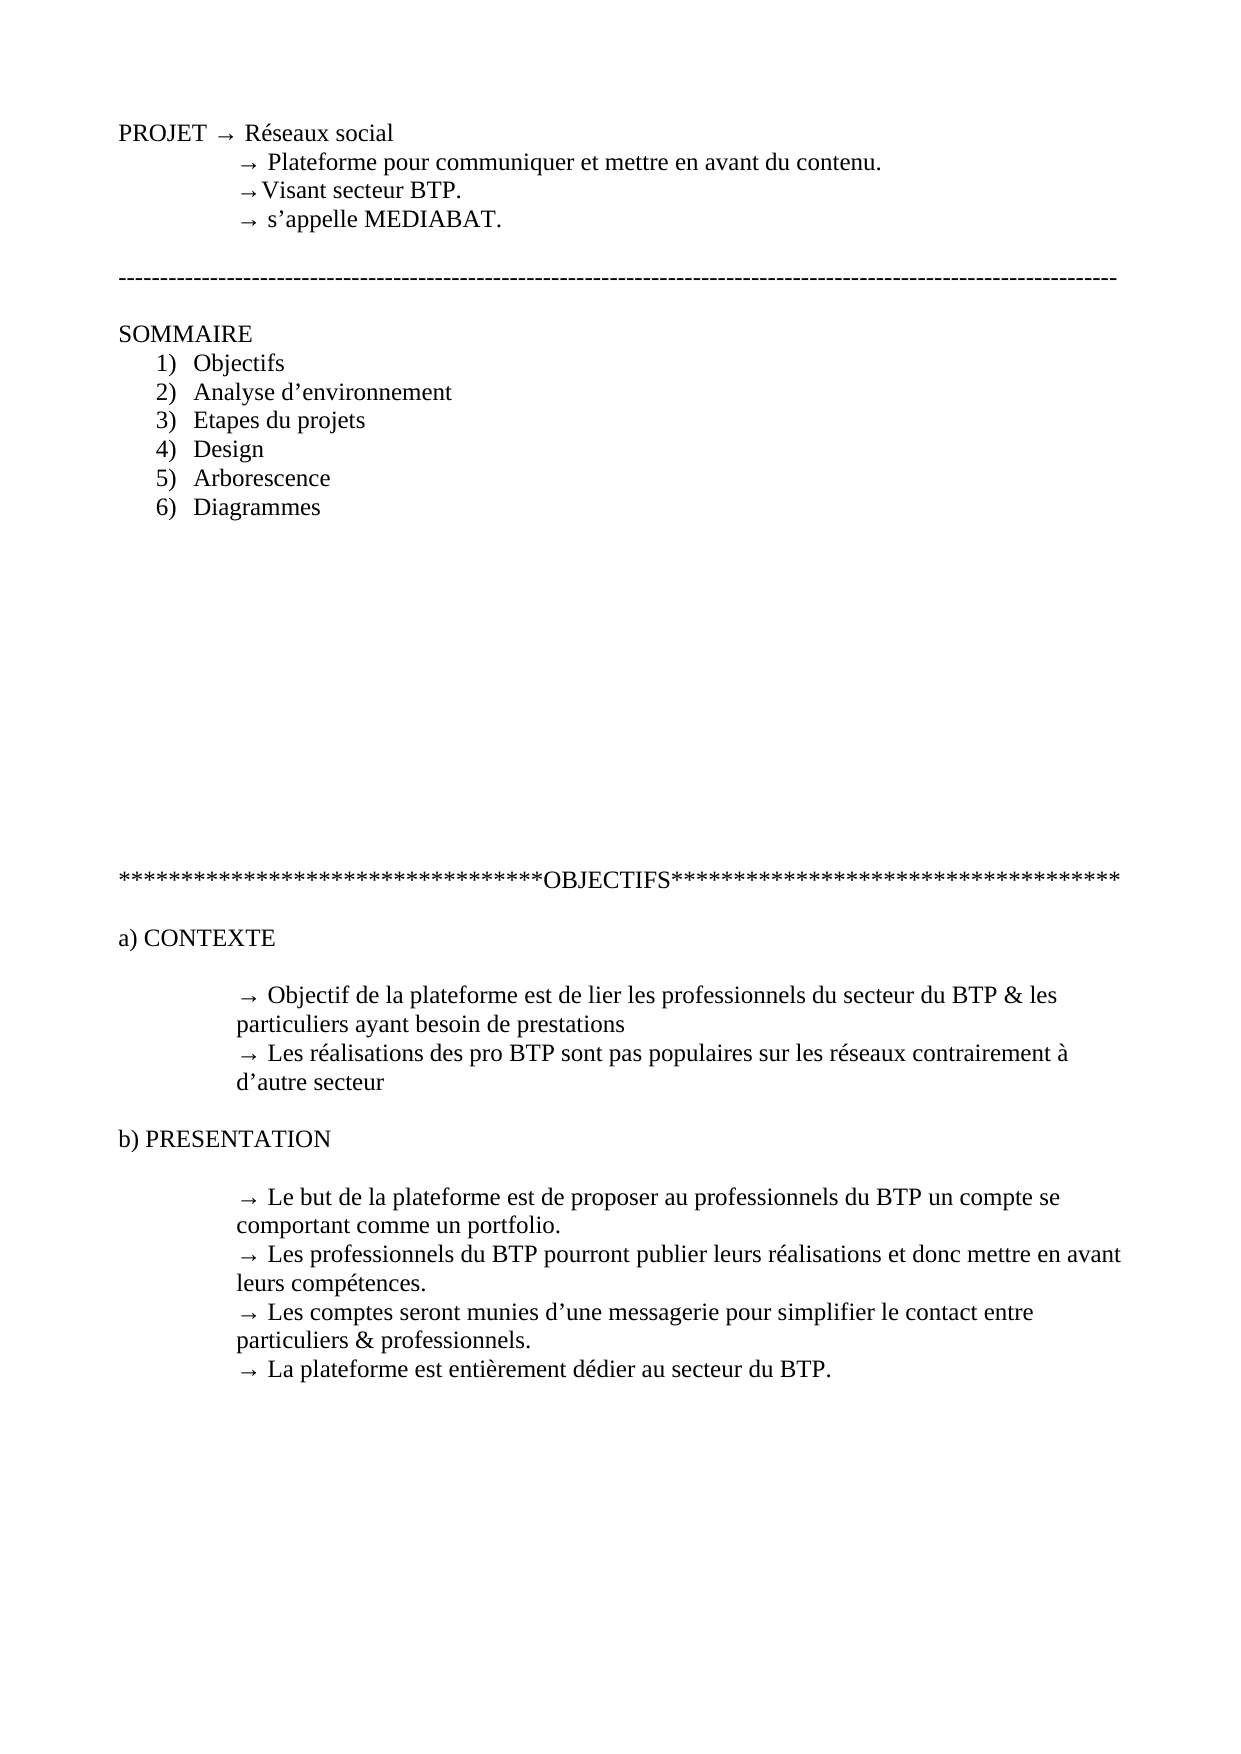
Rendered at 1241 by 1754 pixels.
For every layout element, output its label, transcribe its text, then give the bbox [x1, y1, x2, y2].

text PROJET → Réseaux social [118, 118, 1122, 147]
text a) CONTEXTE [118, 923, 1122, 952]
text → Les professionnels du BTP pourront publier leurs réalisations et donc mettre en avant leurs compétences. [118, 1239, 1122, 1297]
list Etapes du projets [156, 406, 1122, 434]
list Analyse d’environnement [156, 377, 1122, 406]
list Objectifs [156, 348, 1122, 377]
text → s’appelle MEDIABAT. [118, 204, 1122, 233]
text → Objectif de la plateforme est de lier les professionnels du secteur du BTP & les particuliers ayant besoin de prestations [118, 981, 1122, 1038]
text → La plateforme est entièrement dédier au secteur du BTP. [118, 1354, 1122, 1383]
list Diagrammes [156, 492, 1122, 521]
text **********************************OBJECTIFS************************************ [118, 866, 1122, 894]
text → Le but de la plateforme est de proposer au professionnels du BTP un compte se comportant comme un portfolio. [118, 1182, 1122, 1239]
list Design [156, 434, 1122, 463]
text SOMMAIRE [118, 319, 1122, 348]
text →Visant secteur BTP. [118, 176, 1122, 204]
text → Plateforme pour communiquer et mettre en avant du contenu. [118, 147, 1122, 176]
list Arborescence [156, 463, 1122, 492]
text → Les réalisations des pro BTP sont pas populaires sur les réseaux contrairement à d’autre secteur [118, 1038, 1122, 1096]
text → Les comptes seront munies d’une messagerie pour simplifier le contact entre particuliers & professionnels. [118, 1297, 1122, 1354]
text ------------------------------------------------------------------------------------------------------------------------ [118, 262, 1122, 291]
text b) PRESENTATION [118, 1124, 1122, 1153]
